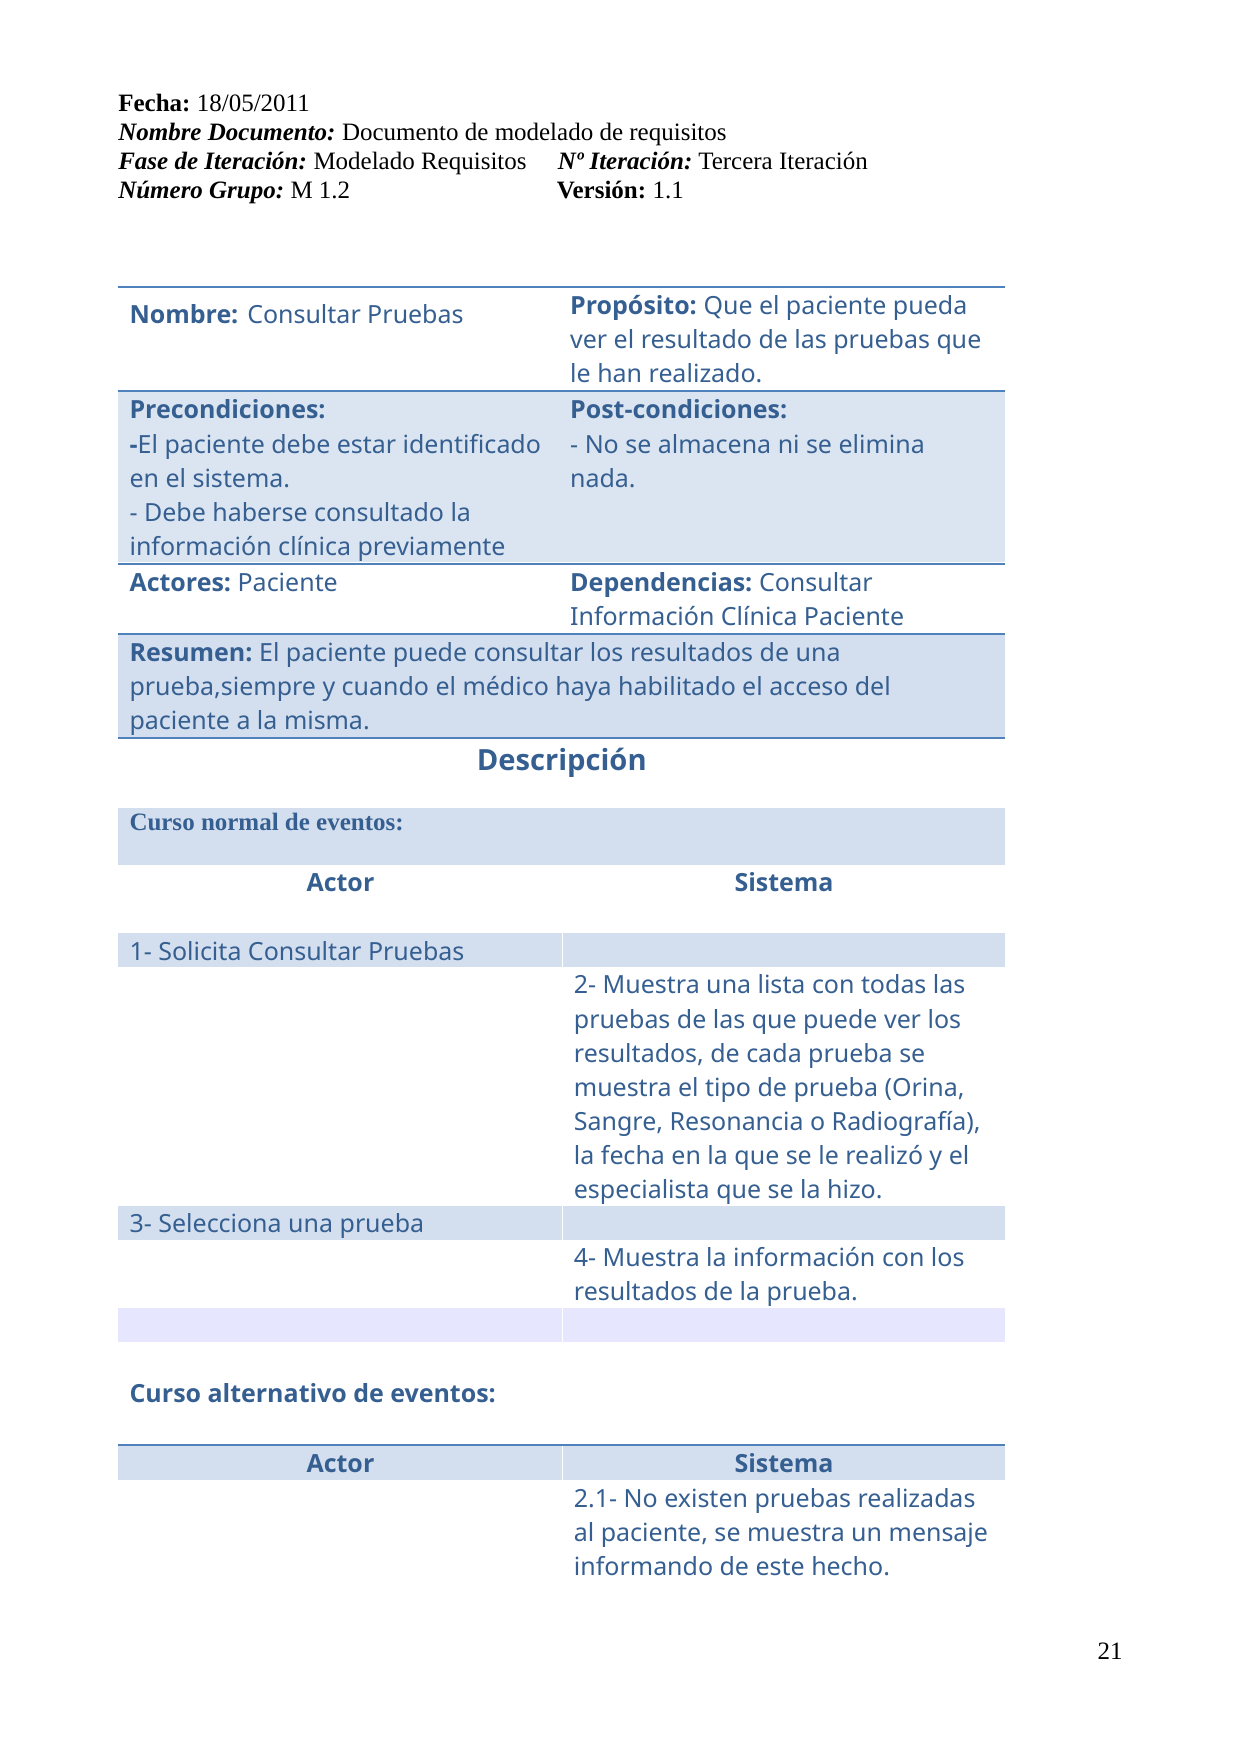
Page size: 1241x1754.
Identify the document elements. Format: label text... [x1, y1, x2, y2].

table_cell Descripción [118, 739, 1005, 779]
table_cell [118, 967, 562, 1206]
table_header Nombre: Consultar Pruebas [118, 288, 559, 390]
table_cell [118, 1240, 562, 1308]
table_cell Curso alternativo de eventos: [118, 1376, 1005, 1444]
table_cell 2- Muestra una lista con todas las pruebas de las que puede ver los resultados, de cada prueba se muestra el tipo de prueba (Orina, Sangre, Resonancia o Radiografía), la fecha en la que se le realizó y el especialista que se la hizo. [563, 967, 1005, 1206]
table_cell [563, 933, 1005, 967]
table_cell [563, 1308, 1005, 1342]
table_cell Actores: Paciente [118, 565, 559, 633]
table_cell Dependencias: Consultar Información Clínica Paciente [559, 565, 1005, 633]
table_cell [563, 1206, 1005, 1240]
table_cell Sistema [563, 1446, 1005, 1480]
table_cell 3- Selecciona una prueba [118, 1206, 562, 1240]
table_cell Sistema [563, 865, 1005, 933]
table_cell [118, 1308, 562, 1342]
table_cell Actor [118, 865, 562, 933]
table_cell Actor [118, 1446, 562, 1480]
table_cell [118, 1480, 562, 1582]
table_header Curso normal de eventos: [118, 808, 1005, 865]
table_cell Resumen: El paciente puede consultar los resultados de una prueba,siempre y cuando el médico haya habilitado el acceso del paciente a la misma. [118, 635, 1005, 737]
table_cell 2.1- No existen pruebas realizadas al paciente, se muestra un mensaje informando de este hecho. [563, 1480, 1005, 1582]
table_cell [563, 1342, 1005, 1376]
table_cell 4- Muestra la información con los resultados de la prueba. [563, 1240, 1005, 1308]
table_cell Precondiciones: -El paciente debe estar identificado en el sistema. - Debe haberse consultado la información clínica previamente [118, 392, 559, 562]
table_cell [118, 1342, 562, 1376]
table_cell Post-condiciones: - No se almacena ni se elimina nada. [559, 392, 1005, 562]
table_cell 1- Solicita Consultar Pruebas [118, 933, 562, 967]
table_header Propósito: Que el paciente pueda ver el resultado de las pruebas que le han realizado. [559, 288, 1005, 390]
